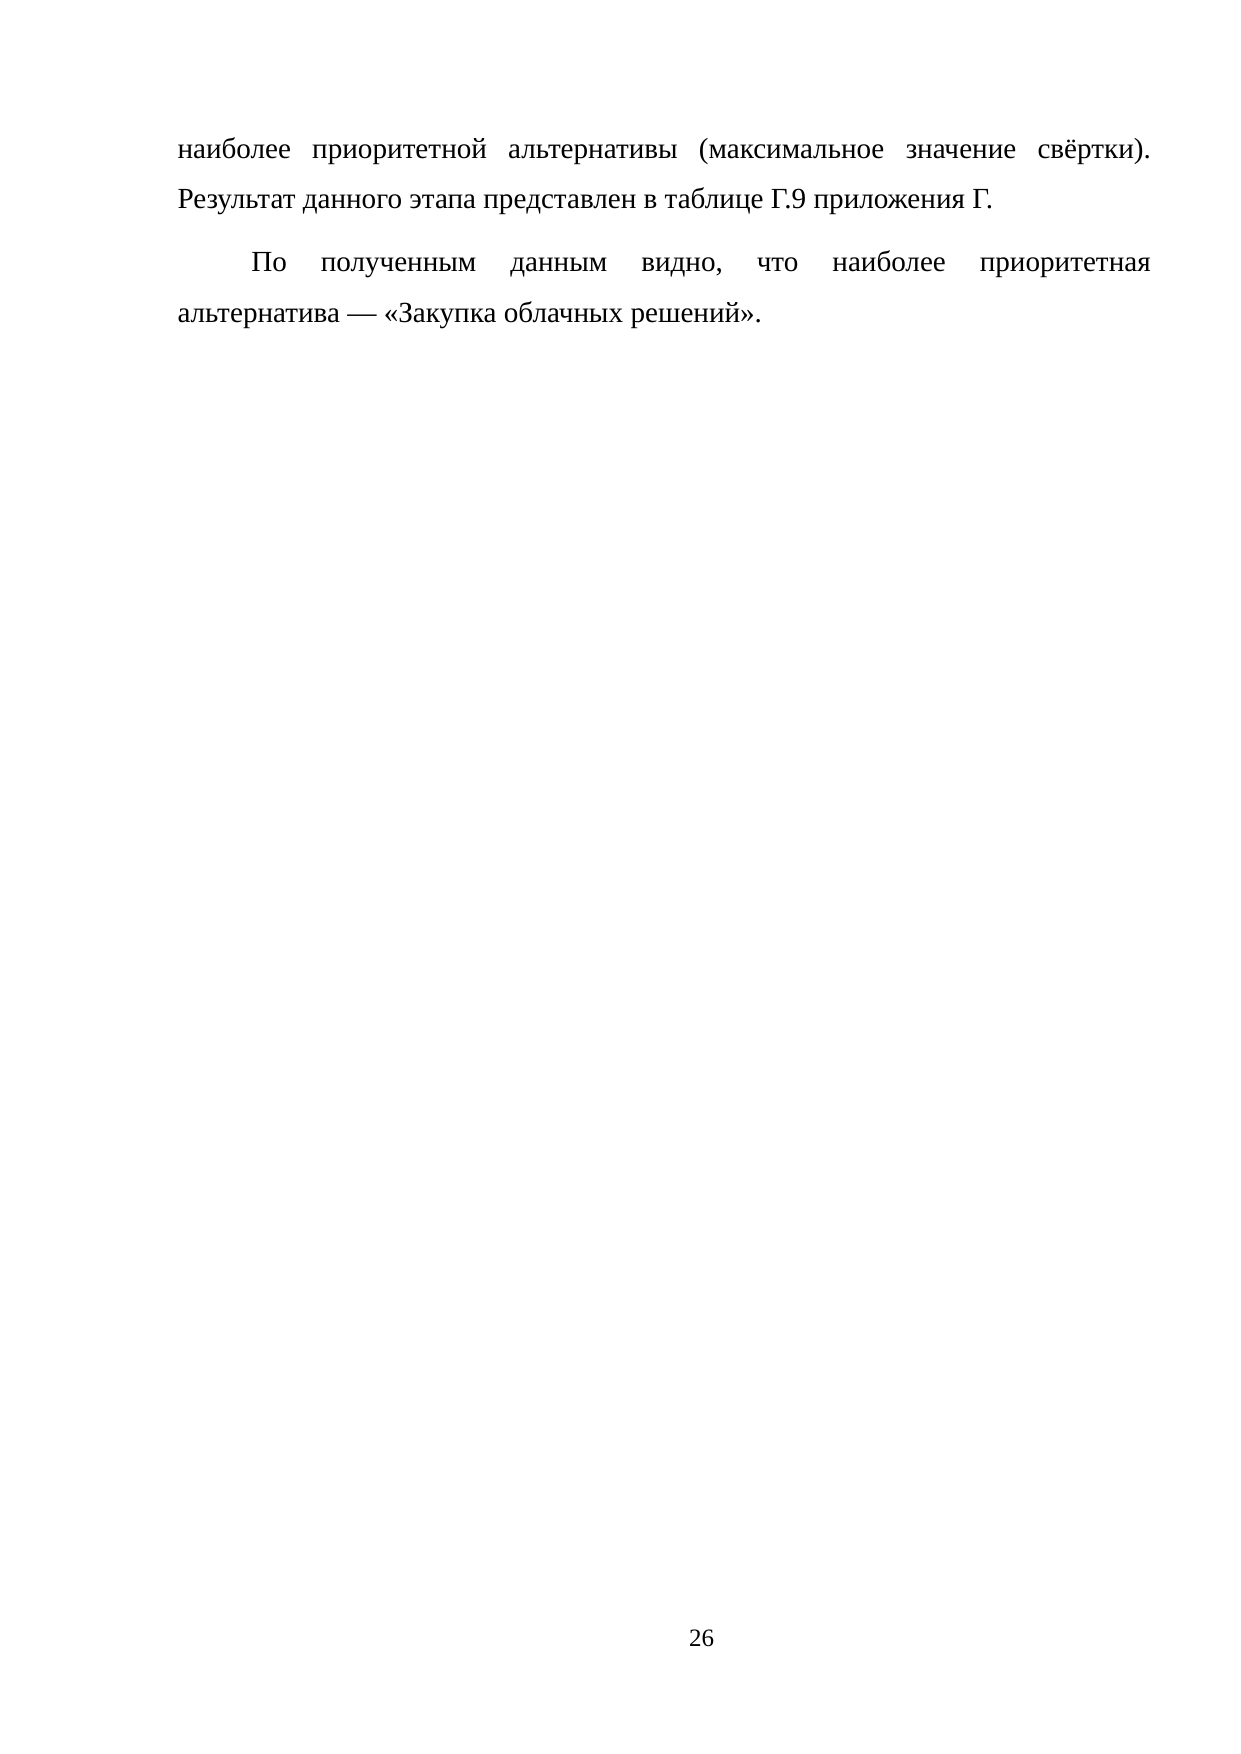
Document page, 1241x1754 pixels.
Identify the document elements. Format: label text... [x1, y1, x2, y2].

text наиболее приоритетной альтернативы (максимальное значение свёртки). Результат данного этапа представлен в таблице Г.9 приложения Г. [177, 131, 1152, 215]
text По полученным данным видно, что наиболее приоритетная альтернатива — «Закупка облачных решений». [177, 244, 1152, 328]
